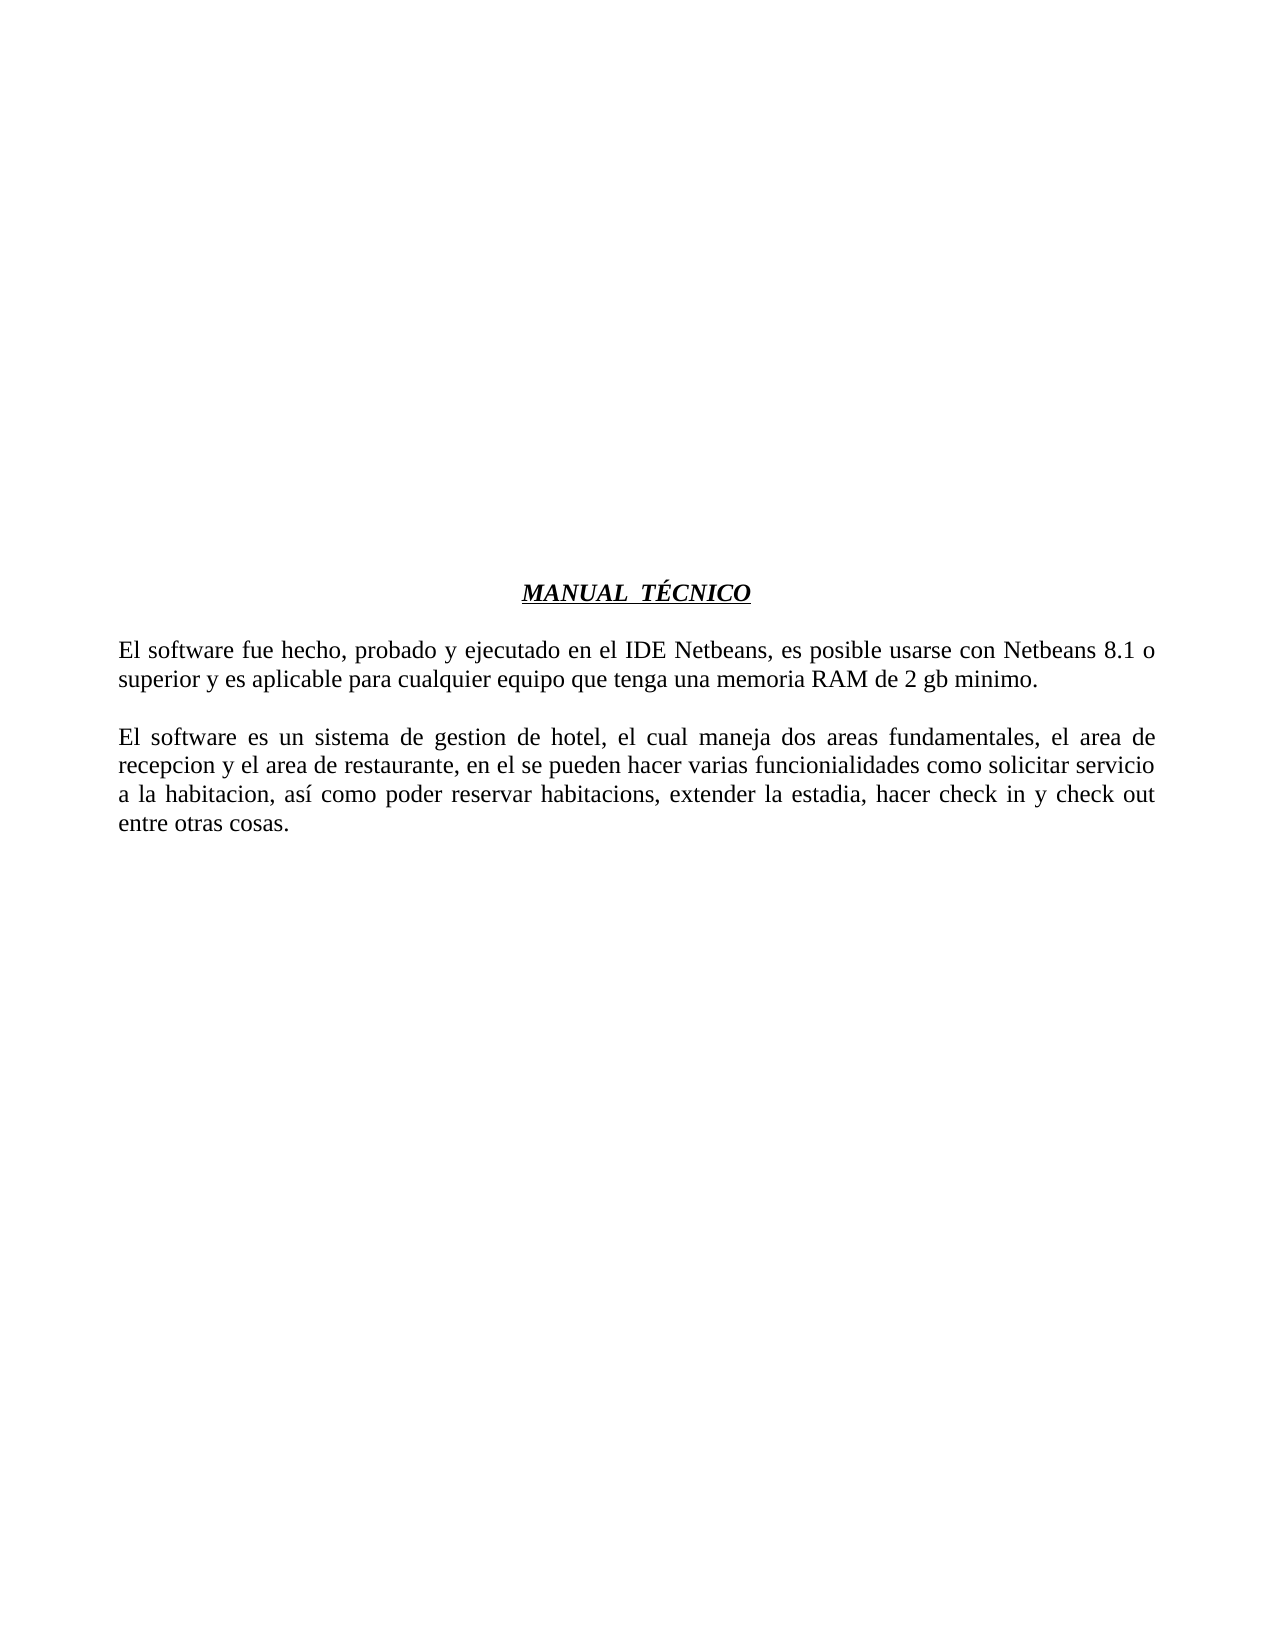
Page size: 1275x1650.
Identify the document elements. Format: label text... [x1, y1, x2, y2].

text El software es un sistema de gestion de hotel, el cual maneja dos areas fundamentales, el area de recepcion y el area de restaurante, en el se pueden hacer varias funcionialidades como solicitar servicio a la habitacion, así como poder reservar habitacions, extender la estadia, hacer check in y check out entre otras cosas. [118, 722, 1157, 837]
text El software fue hecho, probado y ejecutado en el IDE Netbeans, es posible usarse con Netbeans 8.1 o superior y es aplicable para cualquier equipo que tenga una memoria RAM de 2 gb minimo. [118, 636, 1157, 693]
text MANUAL TÉCNICO [118, 578, 1157, 607]
